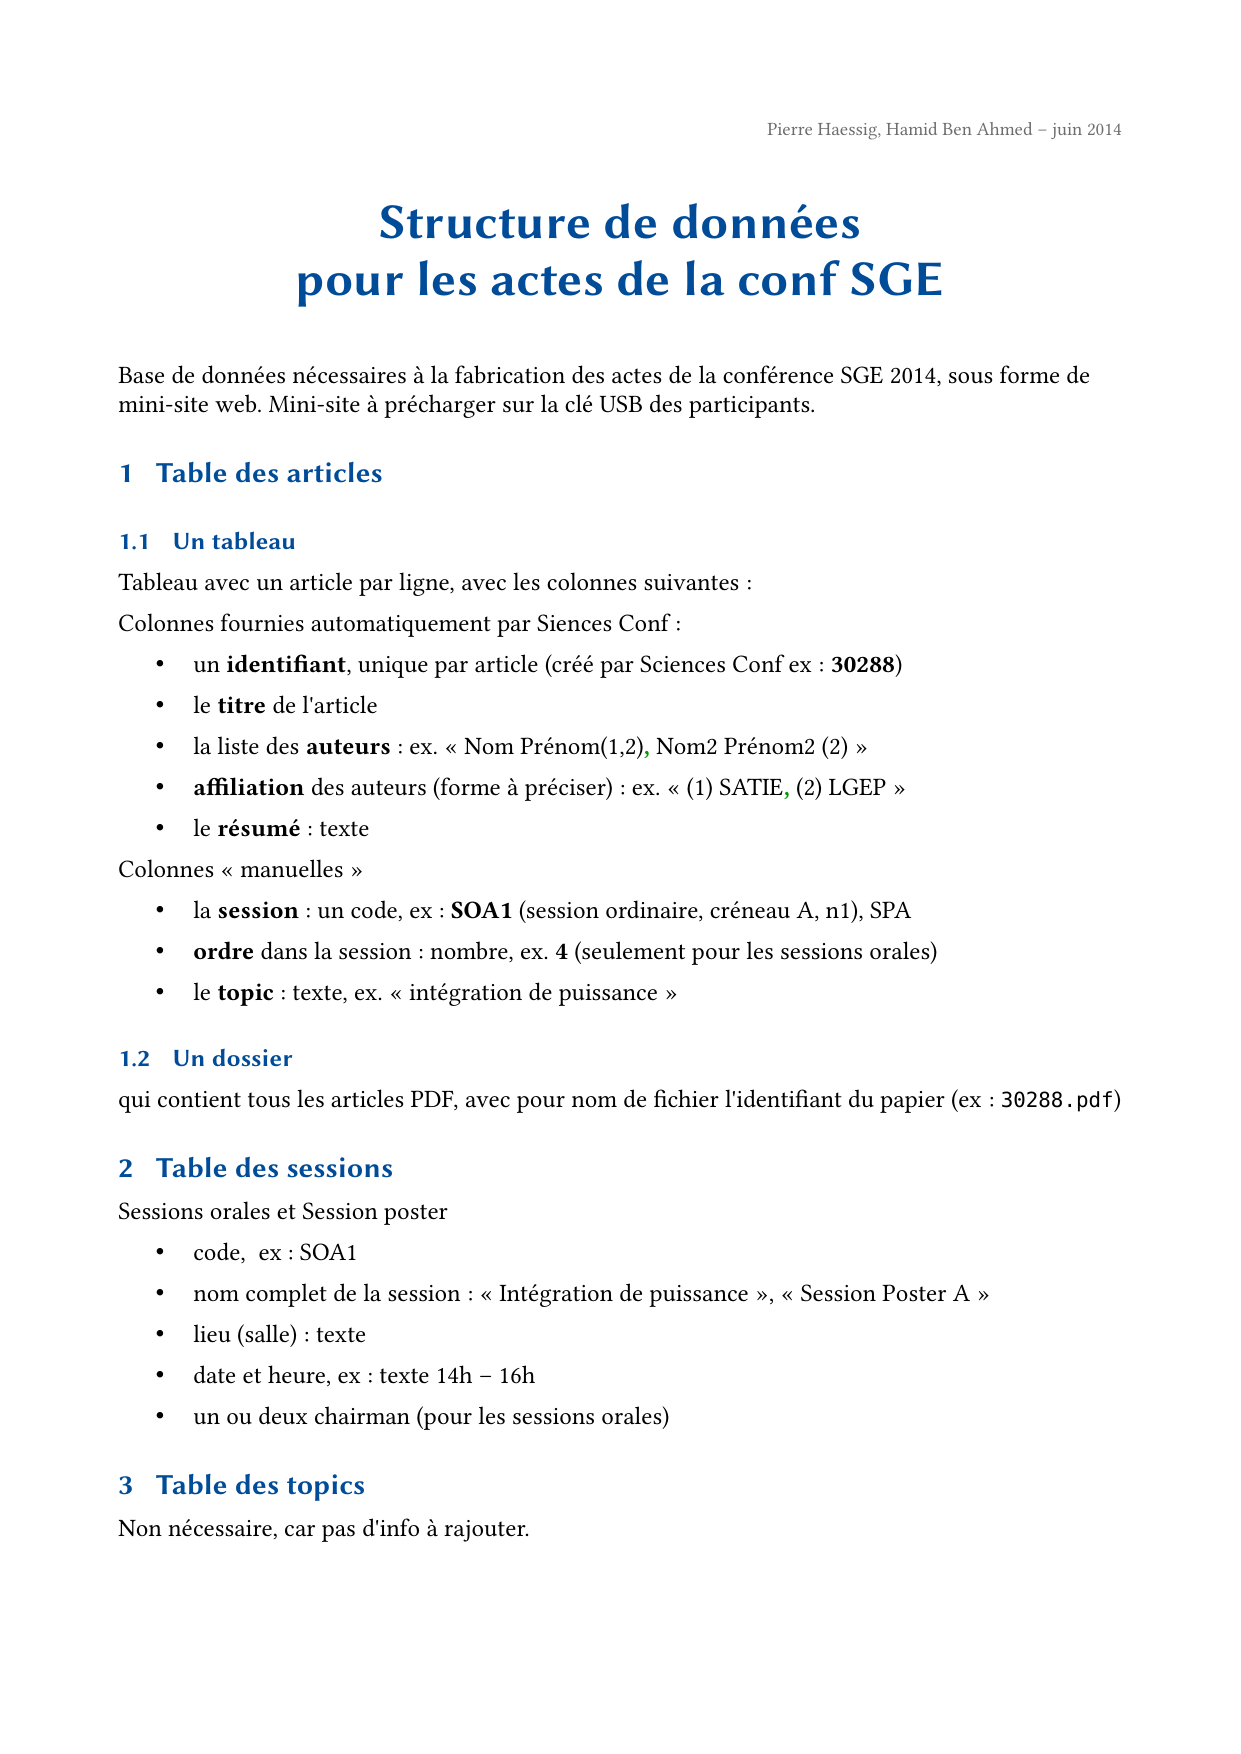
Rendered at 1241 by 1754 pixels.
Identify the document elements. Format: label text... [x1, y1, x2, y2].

list un ou deux chairman (pour les sessions orales) [156, 1402, 1122, 1431]
list date et heure, ex : texte 14h – 16h [156, 1361, 1122, 1390]
list un identifiant, unique par article (créé par Sciences Conf ex : 30288) [156, 650, 1122, 678]
text Tableau avec un article par ligne, avec les colonnes suivantes : [118, 568, 1122, 596]
text Sessions orales et Session poster [118, 1197, 1122, 1226]
subtitle Table des articles [118, 456, 1122, 489]
text Colonnes fournies automatiquement par Siences Conf : [118, 609, 1122, 637]
list ordre dans la session : nombre, ex. 4 (seulement pour les sessions orales) [156, 937, 1122, 966]
list le résumé : texte [156, 814, 1122, 843]
list nom complet de la session : « Intégration de puissance », « Session Poster A » [156, 1279, 1122, 1308]
subtitle Un tableau [118, 527, 1122, 555]
subtitle Table des sessions [118, 1151, 1122, 1184]
text Non nécessaire, car pas d'info à rajouter. [118, 1514, 1122, 1543]
subtitle Table des topics [118, 1468, 1122, 1502]
list code, ex : SOA1 [156, 1238, 1122, 1267]
subtitle Un dossier [118, 1044, 1122, 1073]
list lieu (salle) : texte [156, 1320, 1122, 1349]
text qui contient tous les articles PDF, avec pour nom de fichier l'identifiant du papier (ex : 30288.pdf) [118, 1085, 1122, 1114]
list la session : un code, ex : SOA1 (session ordinaire, créneau A, n1), SPA [156, 896, 1122, 925]
subtitle Structure de données pour les actes de la conf SGE [118, 194, 1122, 308]
list affiliation des auteurs (forme à préciser) : ex. « (1) SATIE, (2) LGEP » [156, 773, 1122, 802]
text Colonnes « manuelles » [118, 855, 1122, 884]
list le titre de l'article [156, 691, 1122, 719]
list le topic : texte, ex. « intégration de puissance » [156, 978, 1122, 1007]
text Base de données nécessaires à la fabrication des actes de la conférence SGE 2014, sous forme de mini-site web. Mini-site à précharger sur la clé USB des participants. [118, 361, 1122, 418]
list la liste des auteurs : ex. « Nom Prénom(1,2), Nom2 Prénom2 (2) » [156, 732, 1122, 761]
